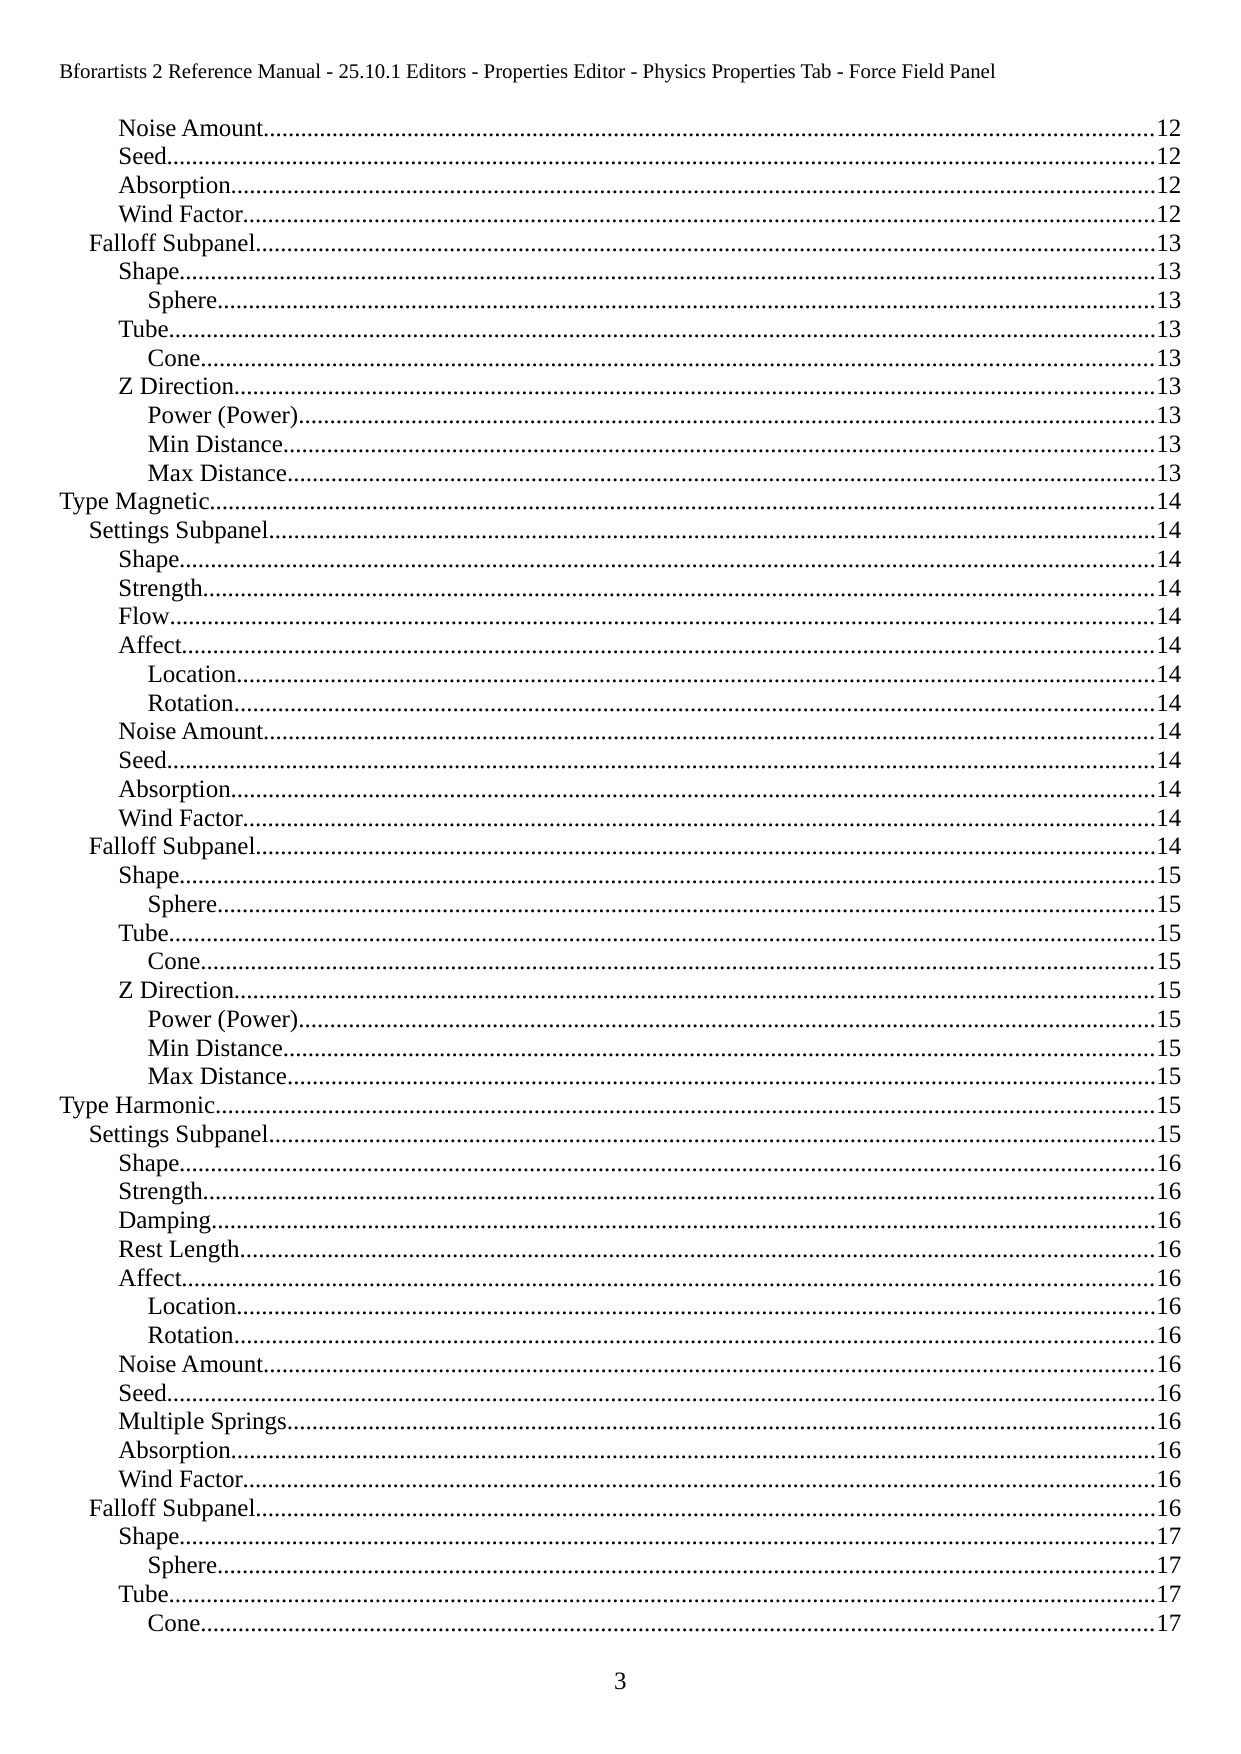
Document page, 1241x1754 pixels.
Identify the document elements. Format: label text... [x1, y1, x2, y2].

text Absorption 14 [118, 774, 1181, 803]
text Location 16 [147, 1291, 1181, 1320]
text Noise Amount 16 [118, 1349, 1181, 1378]
text Damping 16 [118, 1205, 1181, 1234]
text Multiple Springs 16 [118, 1406, 1181, 1435]
text Rotation 16 [147, 1320, 1181, 1349]
text Max Distance 13 [147, 458, 1181, 486]
text Noise Amount 14 [118, 716, 1181, 745]
text Sphere 13 [147, 285, 1181, 314]
text Falloff Subpanel 13 [88, 228, 1181, 256]
text Strength 16 [118, 1176, 1181, 1205]
text Wind Factor 16 [118, 1464, 1181, 1493]
text Shape 16 [118, 1148, 1181, 1176]
text Affect 16 [118, 1263, 1181, 1291]
text Wind Factor 12 [118, 199, 1181, 228]
text Noise Amount 12 [118, 113, 1181, 141]
text Falloff Subpanel 14 [88, 831, 1181, 860]
text Tube 17 [118, 1579, 1181, 1608]
text Flow 14 [118, 601, 1181, 630]
text Seed 12 [118, 141, 1181, 170]
text Cone 13 [147, 343, 1181, 371]
text Falloff Subpanel 16 [88, 1493, 1181, 1521]
text Settings Subpanel 15 [88, 1119, 1181, 1148]
text Cone 17 [147, 1608, 1181, 1636]
text Type Harmonic 15 [59, 1090, 1181, 1119]
text Power (Power) 13 [147, 400, 1181, 429]
text Shape 15 [118, 860, 1181, 889]
text Seed 14 [118, 745, 1181, 774]
text Min Distance 13 [147, 429, 1181, 458]
text Affect 14 [118, 630, 1181, 659]
text Seed 16 [118, 1378, 1181, 1406]
text Absorption 12 [118, 170, 1181, 199]
text Rest Length 16 [118, 1234, 1181, 1263]
text Max Distance 15 [147, 1061, 1181, 1090]
text Shape 17 [118, 1521, 1181, 1550]
text Sphere 15 [147, 889, 1181, 918]
text Wind Factor 14 [118, 803, 1181, 831]
text Tube 13 [118, 314, 1181, 343]
text Absorption 16 [118, 1435, 1181, 1464]
text Z Direction 15 [118, 975, 1181, 1004]
text Strength 14 [118, 573, 1181, 601]
text Z Direction 13 [118, 371, 1181, 400]
text Location 14 [147, 659, 1181, 688]
text Shape 13 [118, 256, 1181, 285]
text Min Distance 15 [147, 1033, 1181, 1061]
text Sphere 17 [147, 1550, 1181, 1579]
text Shape 14 [118, 544, 1181, 573]
text Settings Subpanel 14 [88, 515, 1181, 544]
text Rotation 14 [147, 688, 1181, 716]
text Type Magnetic 14 [59, 486, 1181, 515]
text Cone 15 [147, 946, 1181, 975]
text Tube 15 [118, 918, 1181, 946]
text Power (Power) 15 [147, 1004, 1181, 1033]
